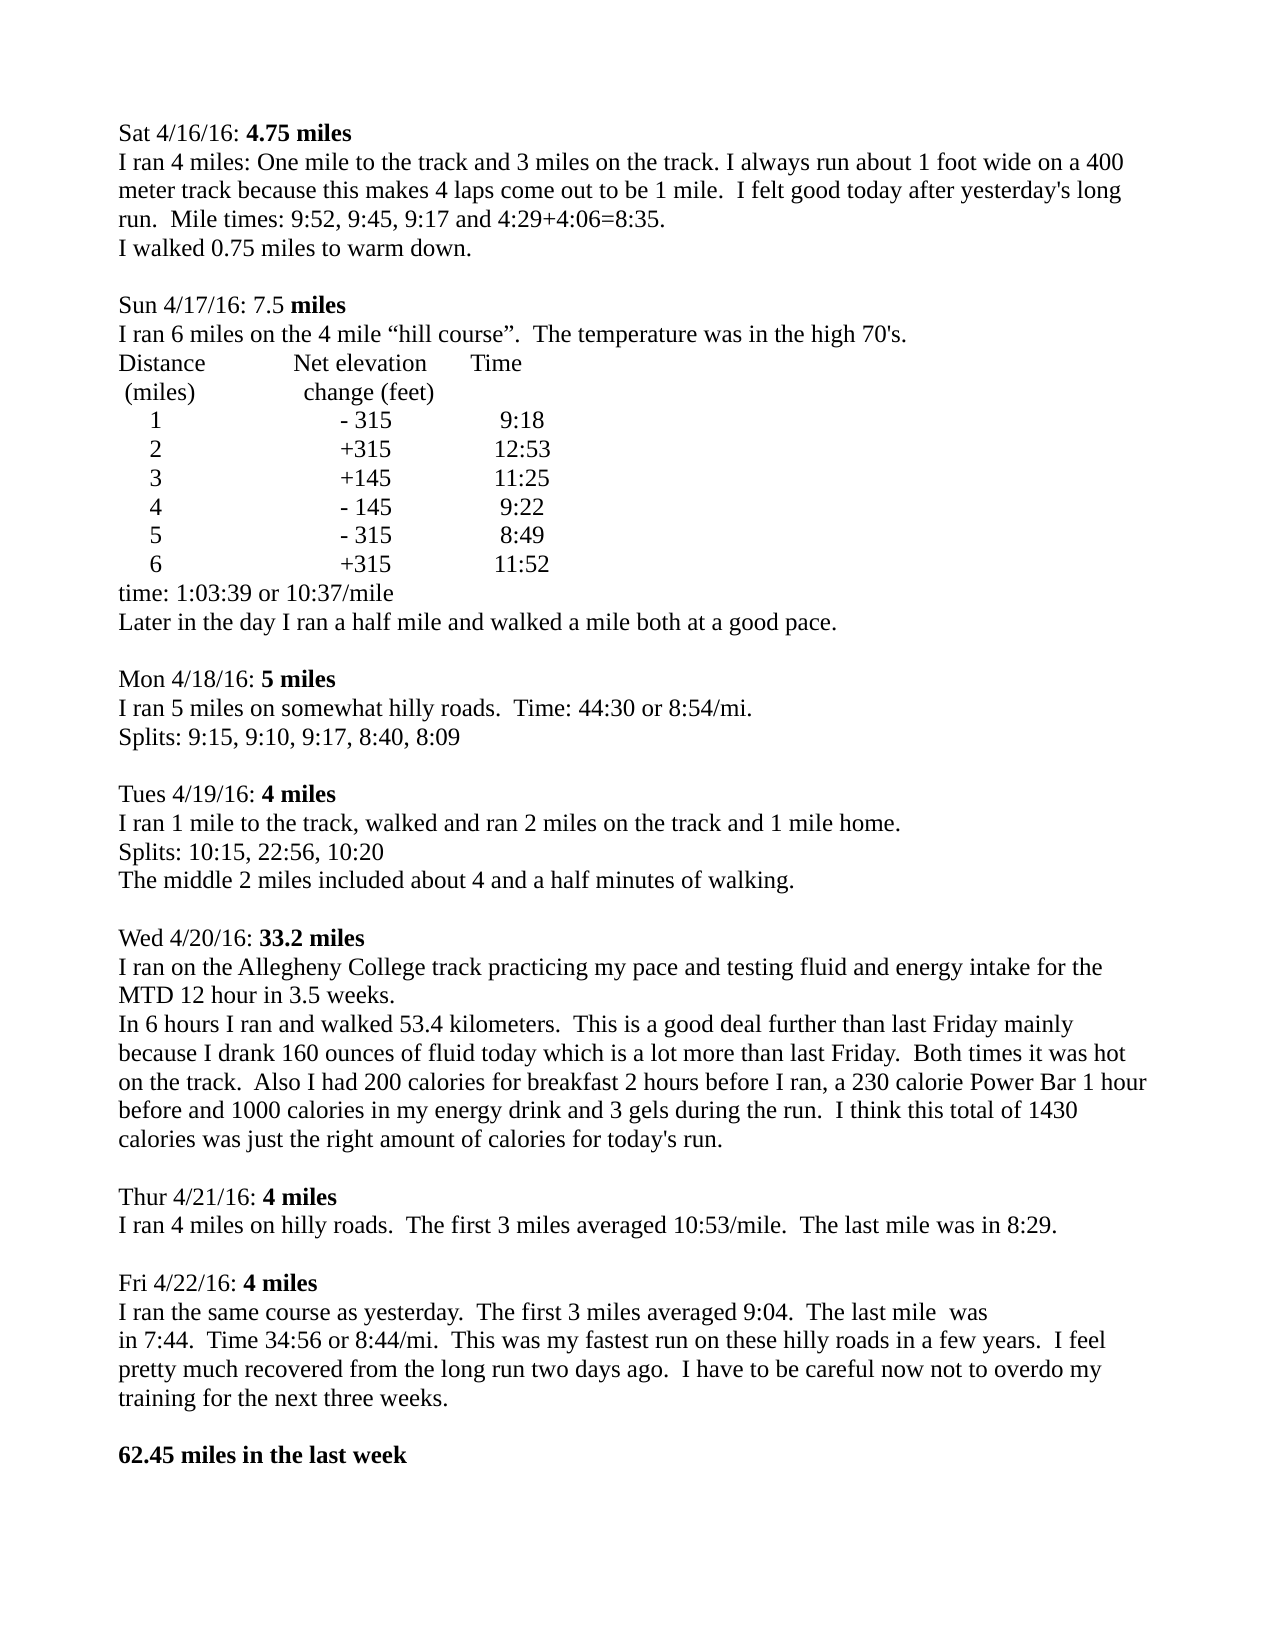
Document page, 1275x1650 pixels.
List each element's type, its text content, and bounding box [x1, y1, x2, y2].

text 5 - 315 8:49 [118, 521, 1157, 549]
text 4 - 145 9:22 [118, 492, 1157, 521]
text Splits: 9:15, 9:10, 9:17, 8:40, 8:09 [118, 722, 1157, 751]
text in 7:44. Time 34:56 or 8:44/mi. This was my fastest run on these hilly roads in a few years. I feel pretty much recovered from the long run two days ago. I have to be careful now not to overdo my training for the next three weeks. [118, 1326, 1157, 1412]
text I ran 4 miles on hilly roads. The first 3 miles averaged 10:53/mile. The last mile was in 8:29. [118, 1211, 1157, 1239]
text I ran 6 miles on the 4 mile “hill course”. The temperature was in the high 70's. [118, 319, 1157, 348]
text Wed 4/20/16: 33.2 miles [118, 923, 1157, 952]
text I ran 5 miles on somewhat hilly roads. Time: 44:30 or 8:54/mi. [118, 693, 1157, 722]
text Fri 4/22/16: 4 miles [118, 1268, 1157, 1297]
text Mon 4/18/16: 5 miles [118, 664, 1157, 693]
text I ran on the Allegheny College track practicing my pace and testing fluid and energy intake for the MTD 12 hour in 3.5 weeks. [118, 952, 1157, 1009]
text Later in the day I ran a half mile and walked a mile both at a good pace. [118, 607, 1157, 636]
text 1 - 315 9:18 [118, 406, 1157, 434]
text In 6 hours I ran and walked 53.4 kilometers. This is a good deal further than last Friday mainly because I drank 160 ounces of fluid today which is a lot more than last Friday. Both times it was hot on the track. Also I had 200 calories for breakfast 2 hours before I ran, a 230 calorie Power Bar 1 hour before and 1000 calories in my energy drink and 3 gels during the run. I think this total of 1430 calories was just the right amount of calories for today's run. [118, 1009, 1157, 1153]
text 2 +315 12:53 [118, 434, 1157, 463]
text Splits: 10:15, 22:56, 10:20 [118, 837, 1157, 866]
text The middle 2 miles included about 4 and a half minutes of walking. [118, 866, 1157, 894]
text 6 +315 11:52 [118, 549, 1157, 578]
text I ran the same course as yesterday. The first 3 miles averaged 9:04. The last mile was [118, 1297, 1157, 1326]
text 3 +145 11:25 [118, 463, 1157, 492]
text Sun 4/17/16: 7.5 miles [118, 291, 1157, 319]
text I walked 0.75 miles to warm down. [118, 233, 1157, 262]
text Thur 4/21/16: 4 miles [118, 1182, 1157, 1211]
text Sat 4/16/16: 4.75 miles [118, 118, 1157, 147]
text I ran 4 miles: One mile to the track and 3 miles on the track. I always run about 1 foot wide on a 400 meter track because this makes 4 laps come out to be 1 mile. I felt good today after yesterday's long run. Mile times: 9:52, 9:45, 9:17 and 4:29+4:06=8:35. [118, 147, 1157, 233]
text (miles) change (feet) [118, 377, 1157, 406]
text Tues 4/19/16: 4 miles [118, 779, 1157, 808]
text I ran 1 mile to the track, walked and ran 2 miles on the track and 1 mile home. [118, 808, 1157, 837]
text Distance Net elevation Time [118, 348, 1157, 377]
text 62.45 miles in the last week [118, 1441, 1157, 1469]
text time: 1:03:39 or 10:37/mile [118, 578, 1157, 607]
